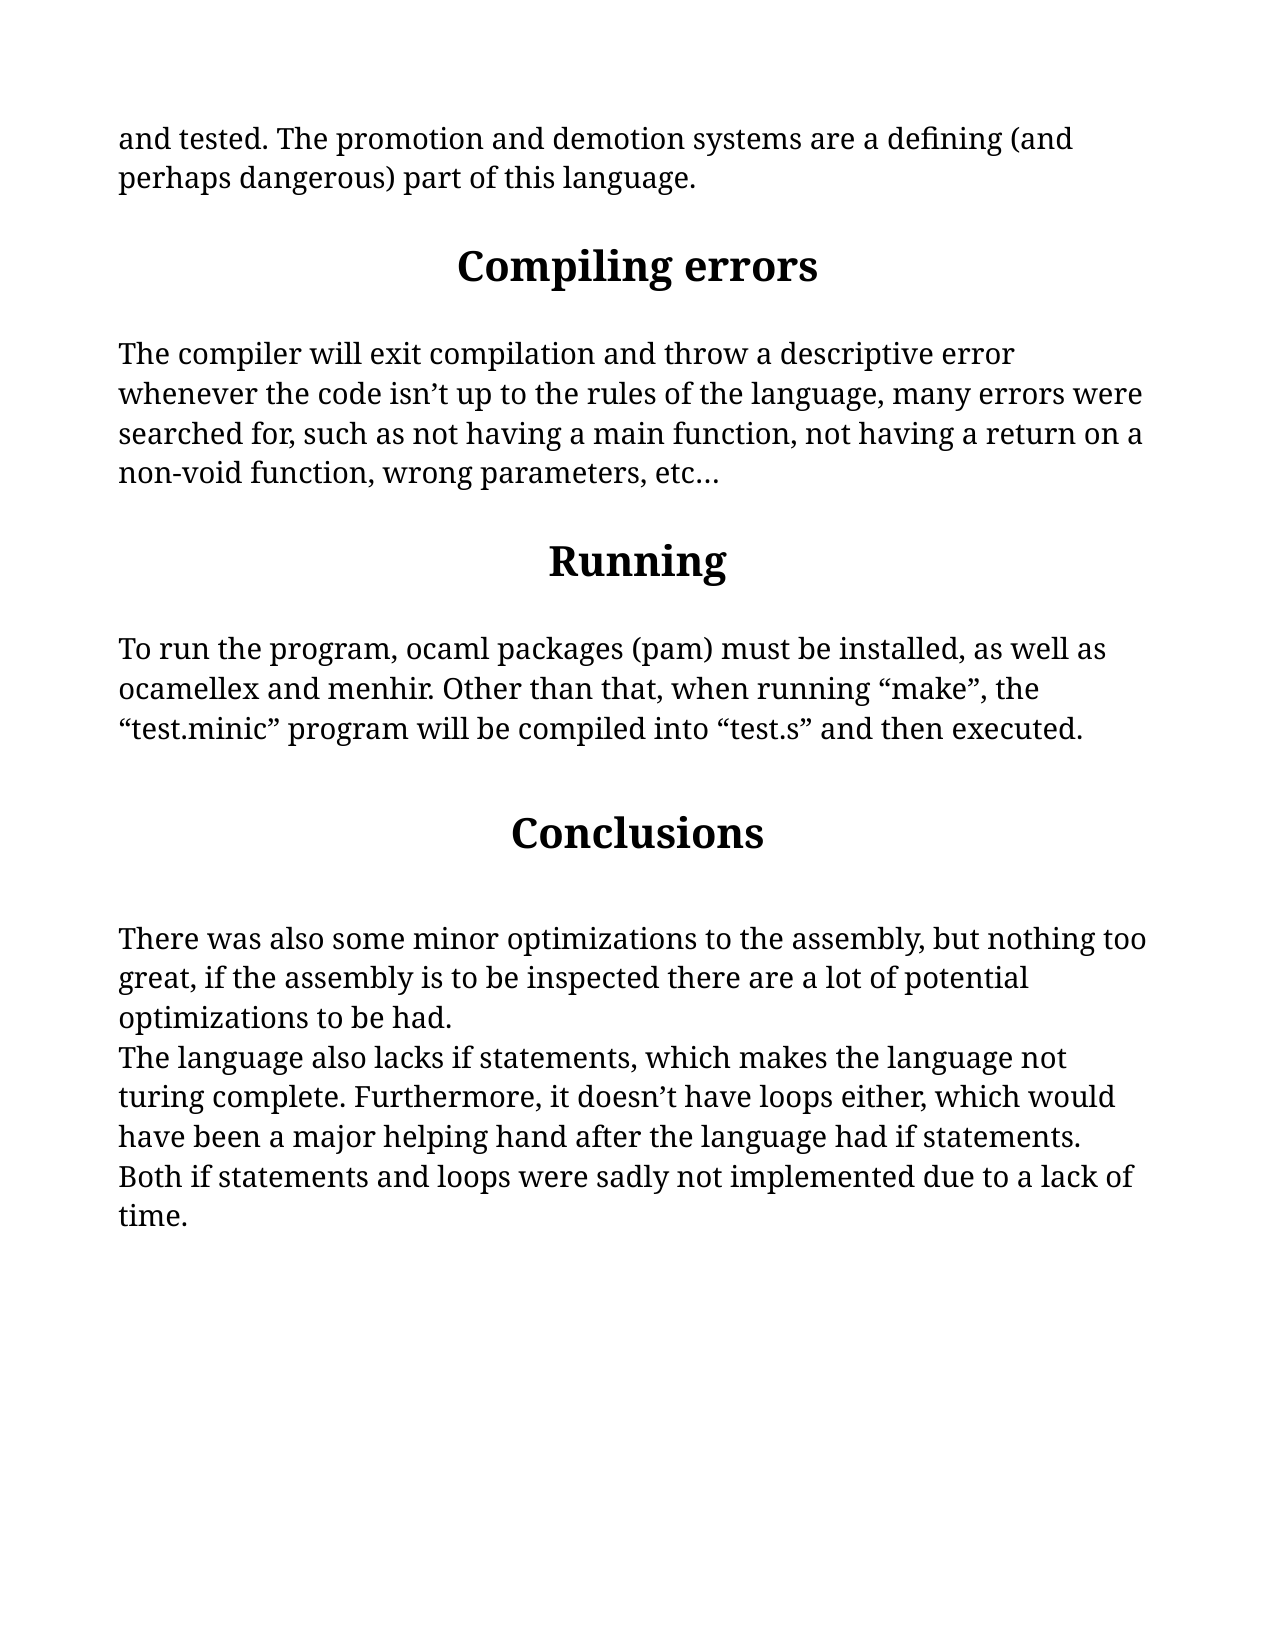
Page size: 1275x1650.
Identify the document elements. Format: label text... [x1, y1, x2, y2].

text and tested. The promotion and demotion systems are a defining (and perhaps dangerous) part of this language. [118, 118, 1157, 197]
text To run the program, ocaml packages (pam) must be installed, as well as ocamellex and menhir. Other than that, when running “make”, the “test.minic” program will be compiled into “test.s” and then executed. [118, 628, 1157, 748]
text Conclusions [118, 804, 1157, 861]
text The compiler will exit compilation and throw a descriptive error whenever the code isn’t up to the rules of the language, many errors were searched for, such as not having a main function, not having a return on a non-void function, wrong parameters, etc… [118, 334, 1157, 492]
text The language also lacks if statements, which makes the language not turing complete. Furthermore, it doesn’t have loops either, which would have been a major helping hand after the language had if statements. [118, 1037, 1157, 1156]
text Both if statements and loops were sadly not implemented due to a lack of time. [118, 1156, 1157, 1235]
text Compiling errors [118, 237, 1157, 294]
text There was also some minor optimizations to the assembly, but nothing too great, if the assembly is to be inspected there are a lot of potential optimizations to be had. [118, 918, 1157, 1037]
text Running [118, 532, 1157, 589]
